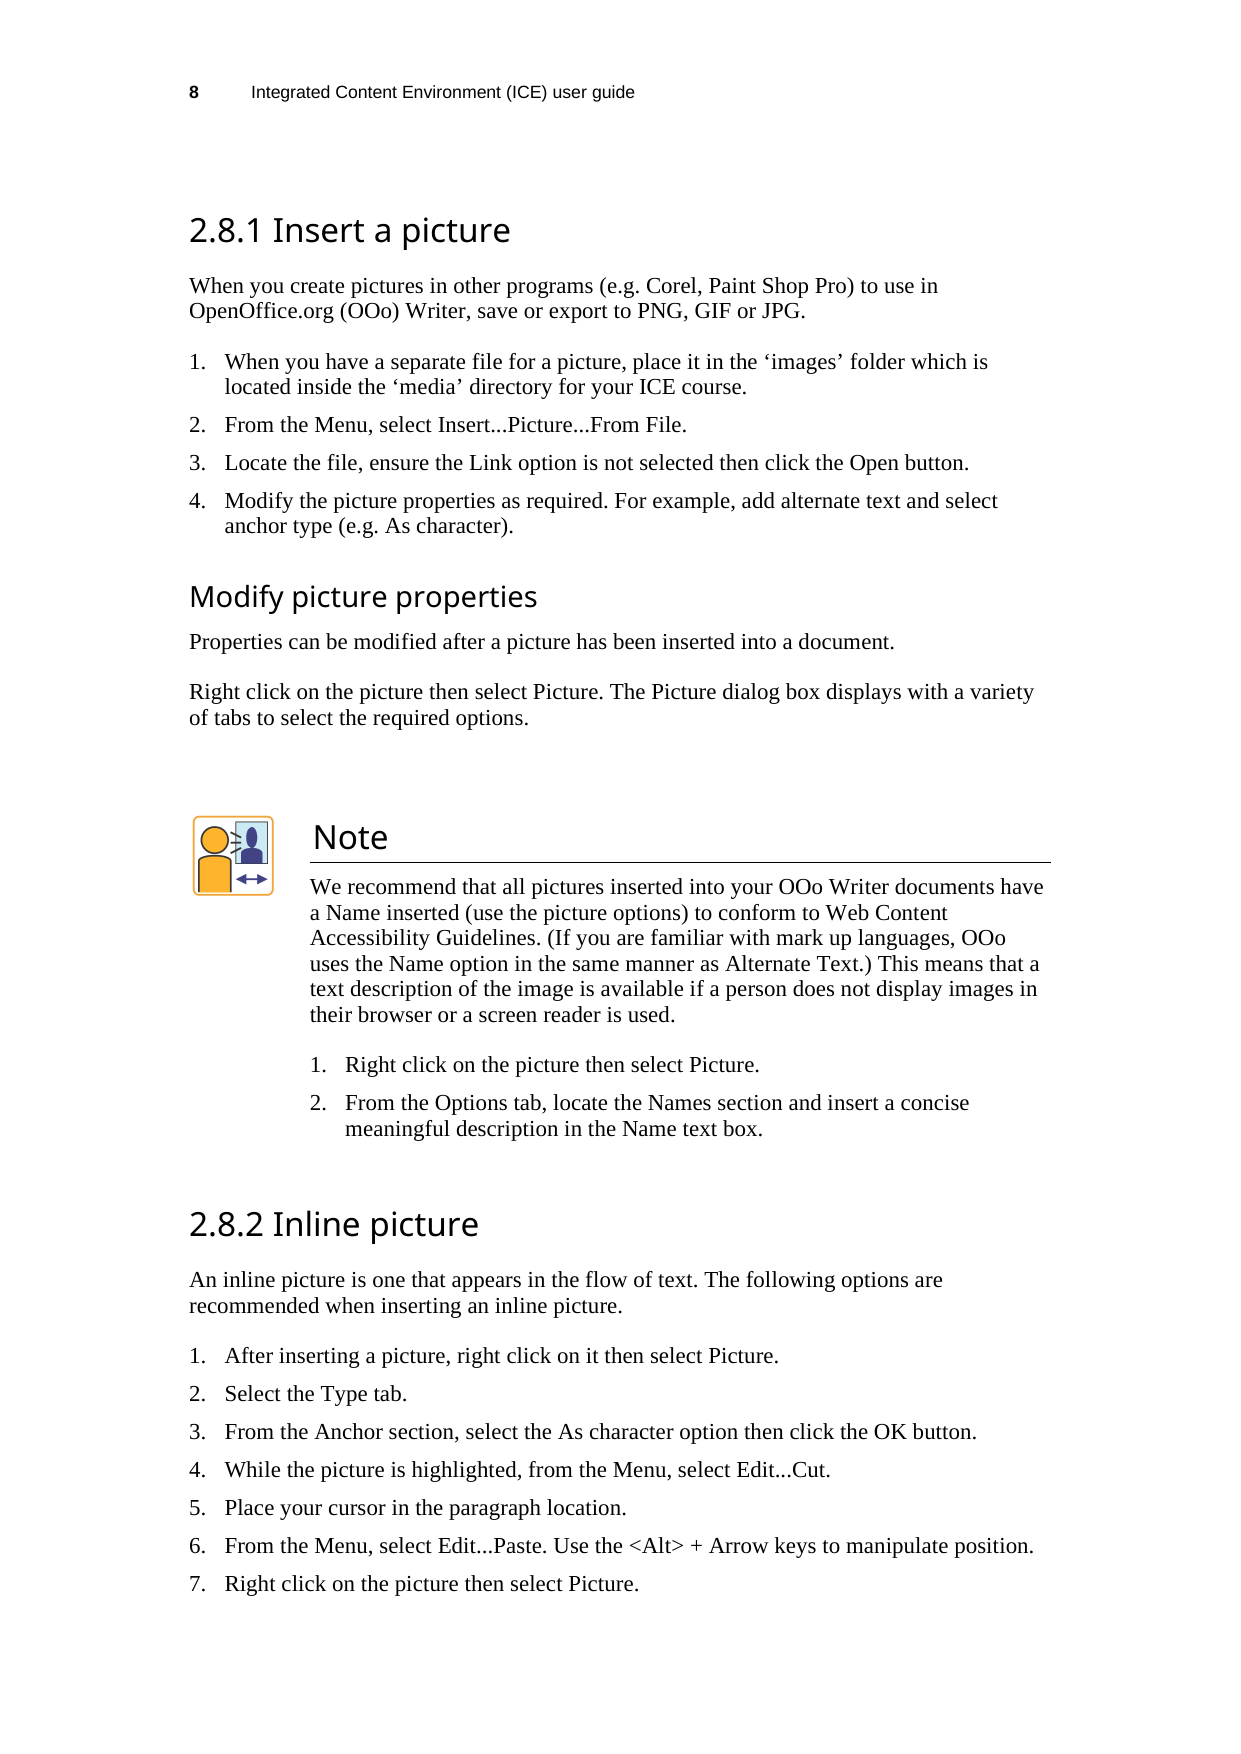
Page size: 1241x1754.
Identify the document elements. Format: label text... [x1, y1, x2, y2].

text 2.8.1 Insert a picture [189, 207, 1051, 252]
list When you have a separate file for a picture, place it in the ‘images’ folder which is located inside the ‘media’ directory for your ICE course. [189, 349, 1051, 400]
list Right click on the picture then select Picture. [189, 1571, 1051, 1596]
list From the Menu, select Edit...Paste. Use the <Alt> + Arrow keys to manipulate position. [189, 1533, 1051, 1558]
text Modify picture properties [189, 576, 1051, 616]
picture [188, 811, 278, 900]
table_header [310, 863, 1051, 868]
table_cell We recommend that all pictures inserted into your OOo Writer documents have a Name inserted (use the picture options) to conform to Web Content Accessibility Guidelines. (If you are familiar with mark up languages, OOo uses the Name option in the same manner as Alternate Text.) This means that a text description of the image is available if a person does not display images in their browser or a screen reader is used. Right click on the picture then select Picture. From the Options tab, locate the Names section and insert a concise meaningful description in the Name text box. [310, 868, 1051, 1147]
table_header [189, 805, 309, 1147]
text An inline picture is one that appears in the flow of text. The following options are recommended when inserting an inline picture. [189, 1267, 1051, 1318]
list Modify the picture properties as required. For example, add alternate text and select anchor type (e.g. As character). [189, 488, 1051, 539]
list While the picture is highlighted, from the Menu, select Edit...Cut. [189, 1457, 1051, 1482]
list Select the Type tab. [189, 1381, 1051, 1406]
text Properties can be modified after a picture has been inserted into a document. [189, 629, 1051, 654]
list Place your cursor in the paragraph location. [189, 1495, 1051, 1520]
table_header Note [310, 805, 1051, 862]
text 2.8.2 Inline picture [189, 1201, 1051, 1246]
list After inserting a picture, right click on it then select Picture. [189, 1343, 1051, 1368]
list From the Menu, select Insert...Picture...From File. [189, 412, 1051, 438]
list Locate the file, ensure the Link option is not selected then click the Open button. [189, 450, 1051, 476]
text Right click on the picture then select Picture. The Picture dialog box displays with a variety of tabs to select the required options. [189, 679, 1051, 730]
text When you create pictures in other programs (e.g. Corel, Paint Shop Pro) to use in OpenOffice.org (OOo) Writer, save or export to PNG, GIF or JPG. [189, 273, 1051, 324]
list From the Anchor section, select the As character option then click the OK button. [189, 1419, 1051, 1444]
